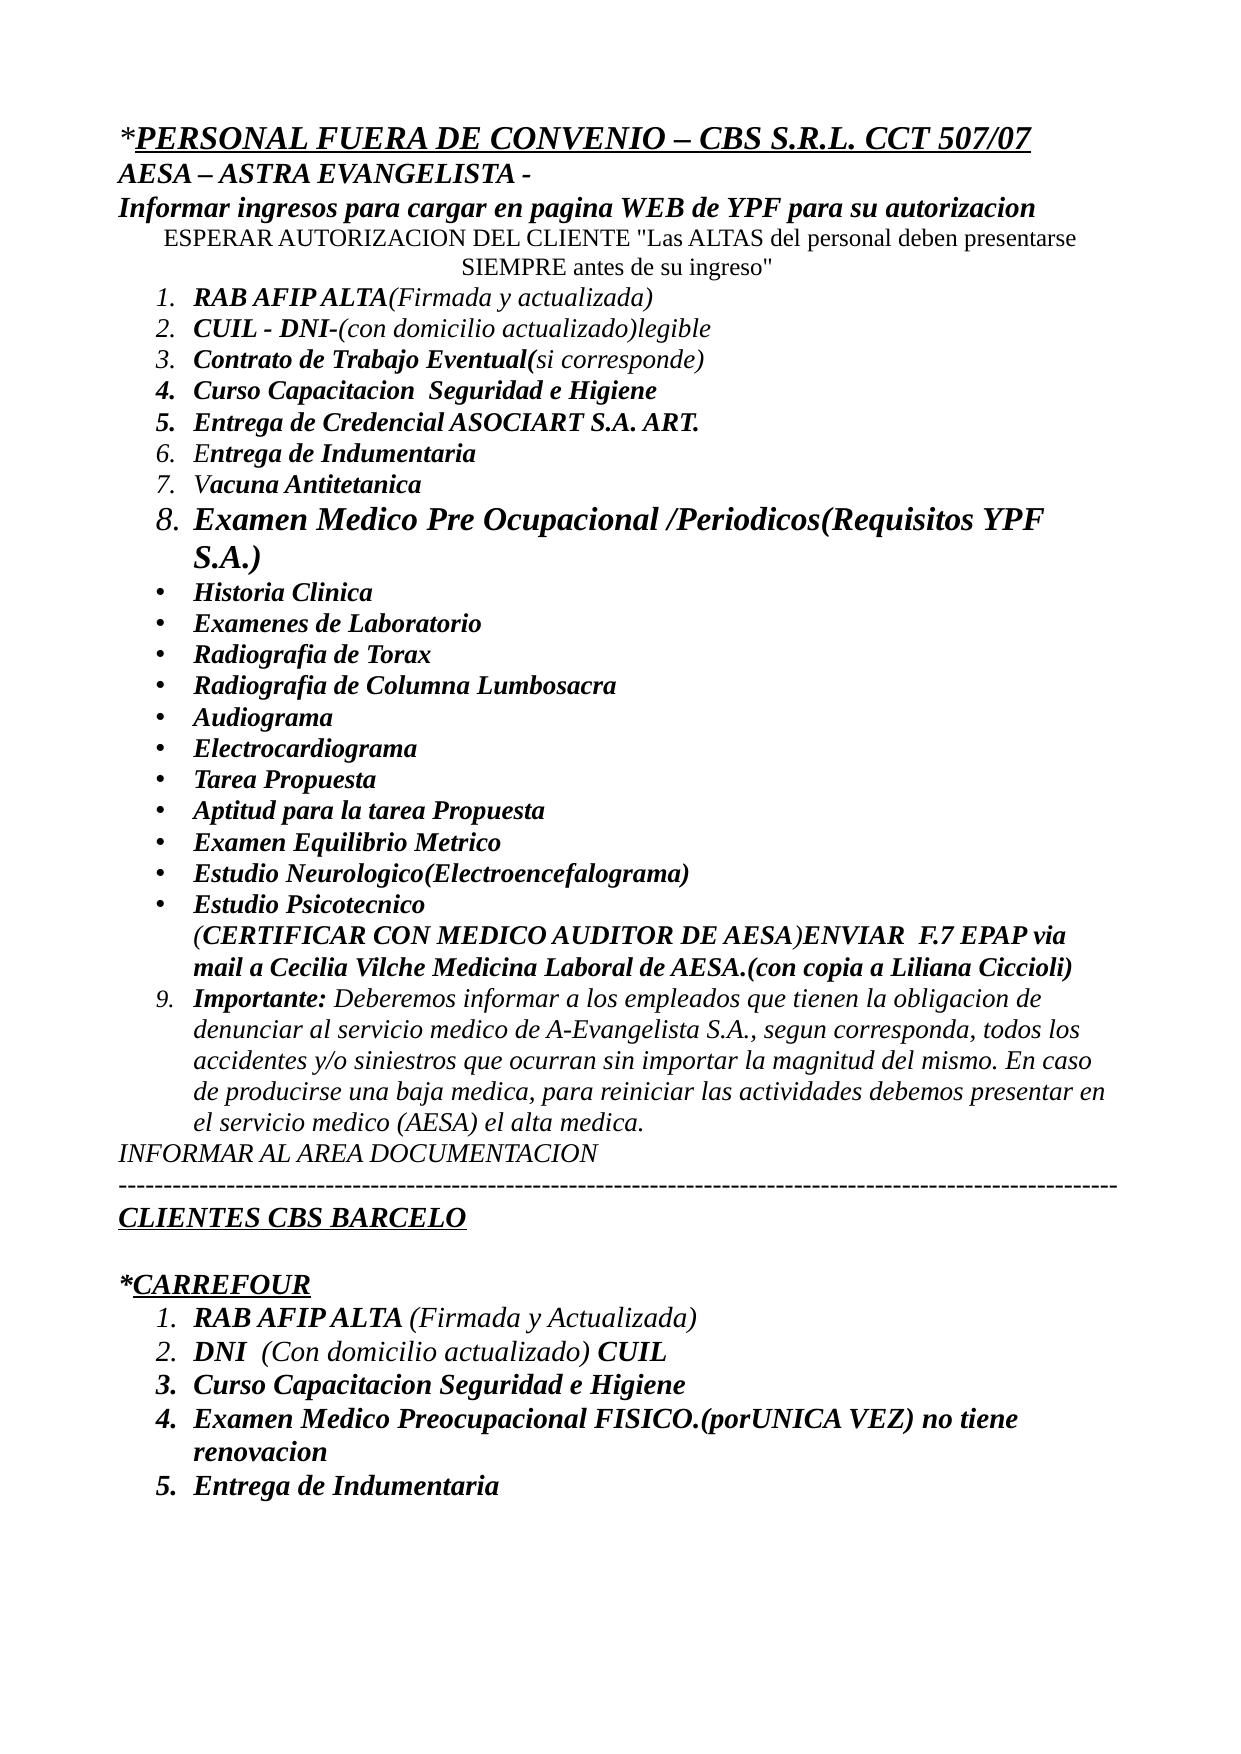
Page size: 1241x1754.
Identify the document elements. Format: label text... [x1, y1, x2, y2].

text ESPERAR AUTORIZACION DEL CLIENTE "Las ALTAS del personal deben presentarse SIEMPRE antes de su ingreso" [118, 223, 1122, 281]
list RAB AFIP ALTA(Firmada y actualizada) [156, 281, 1122, 312]
list Curso Capacitacion Seguridad e Higiene [156, 374, 1122, 406]
list Vacuna Antitetanica [156, 468, 1122, 499]
list Electrocardiograma [156, 732, 1122, 763]
list (CERTIFICAR CON MEDICO AUDITOR DE AESA)ENVIAR F.7 EPAP via mail a Cecilia Vilche Medicina Laboral de AESA.(con copia a Liliana Ciccioli) [156, 919, 1122, 982]
text INFORMAR AL AREA DOCUMENTACION [118, 1137, 1122, 1169]
list Importante: Deberemos informar a los empleados que tienen la obligacion de denunciar al servicio medico de A-Evangelista S.A., segun corresponda, todos los accidentes y/o siniestros que ocurran sin importar la magnitud del mismo. En caso de producirse una baja medica, para reiniciar las actividades debemos presentar en el servicio medico (AESA) el alta medica. [156, 982, 1122, 1137]
list Examenes de Laboratorio [156, 607, 1122, 638]
list Estudio Psicotecnico [156, 888, 1122, 919]
list DNI (Con domicilio actualizado) CUIL [156, 1334, 1122, 1367]
list Radiografia de Columna Lumbosacra [156, 669, 1122, 701]
list Curso Capacitacion Seguridad e Higiene [156, 1367, 1122, 1401]
text Informar ingresos para cargar en pagina WEB de YPF para su autorizacion [118, 190, 1122, 223]
list Entrega de Indumentaria [156, 1468, 1122, 1502]
text AESA – ASTRA EVANGELISTA - [118, 156, 1122, 190]
text CLIENTES CBS BARCELO [118, 1200, 1122, 1233]
list Historia Clinica [156, 576, 1122, 607]
list Audiograma [156, 701, 1122, 732]
list Aptitud para la tarea Propuesta [156, 794, 1122, 826]
list RAB AFIP ALTA (Firmada y Actualizada) [156, 1300, 1122, 1334]
list Entrega de Credencial ASOCIART S.A. ART. [156, 406, 1122, 437]
text *PERSONAL FUERA DE CONVENIO – CBS S.R.L. CCT 507/07 [118, 118, 1122, 156]
list Tarea Propuesta [156, 763, 1122, 794]
text *CARREFOUR [118, 1267, 1122, 1300]
list Contrato de Trabajo Eventual(si corresponde) [156, 343, 1122, 374]
list Estudio Neurologico(Electroencefalograma) [156, 857, 1122, 888]
list Examen Equilibrio Metrico [156, 826, 1122, 857]
list Radiografia de Torax [156, 638, 1122, 669]
list Examen Medico Pre Ocupacional /Periodicos(Requisitos YPF S.A.) [156, 499, 1122, 576]
list Examen Medico Preocupacional FISICO.(porUNICA VEZ) no tiene renovacion [156, 1401, 1122, 1468]
list CUIL - DNI-(con domicilio actualizado)legible [156, 312, 1122, 343]
text --------------------------------------------------------------------------------------------------------------- [118, 1169, 1122, 1200]
list Entrega de Indumentaria [156, 437, 1122, 468]
